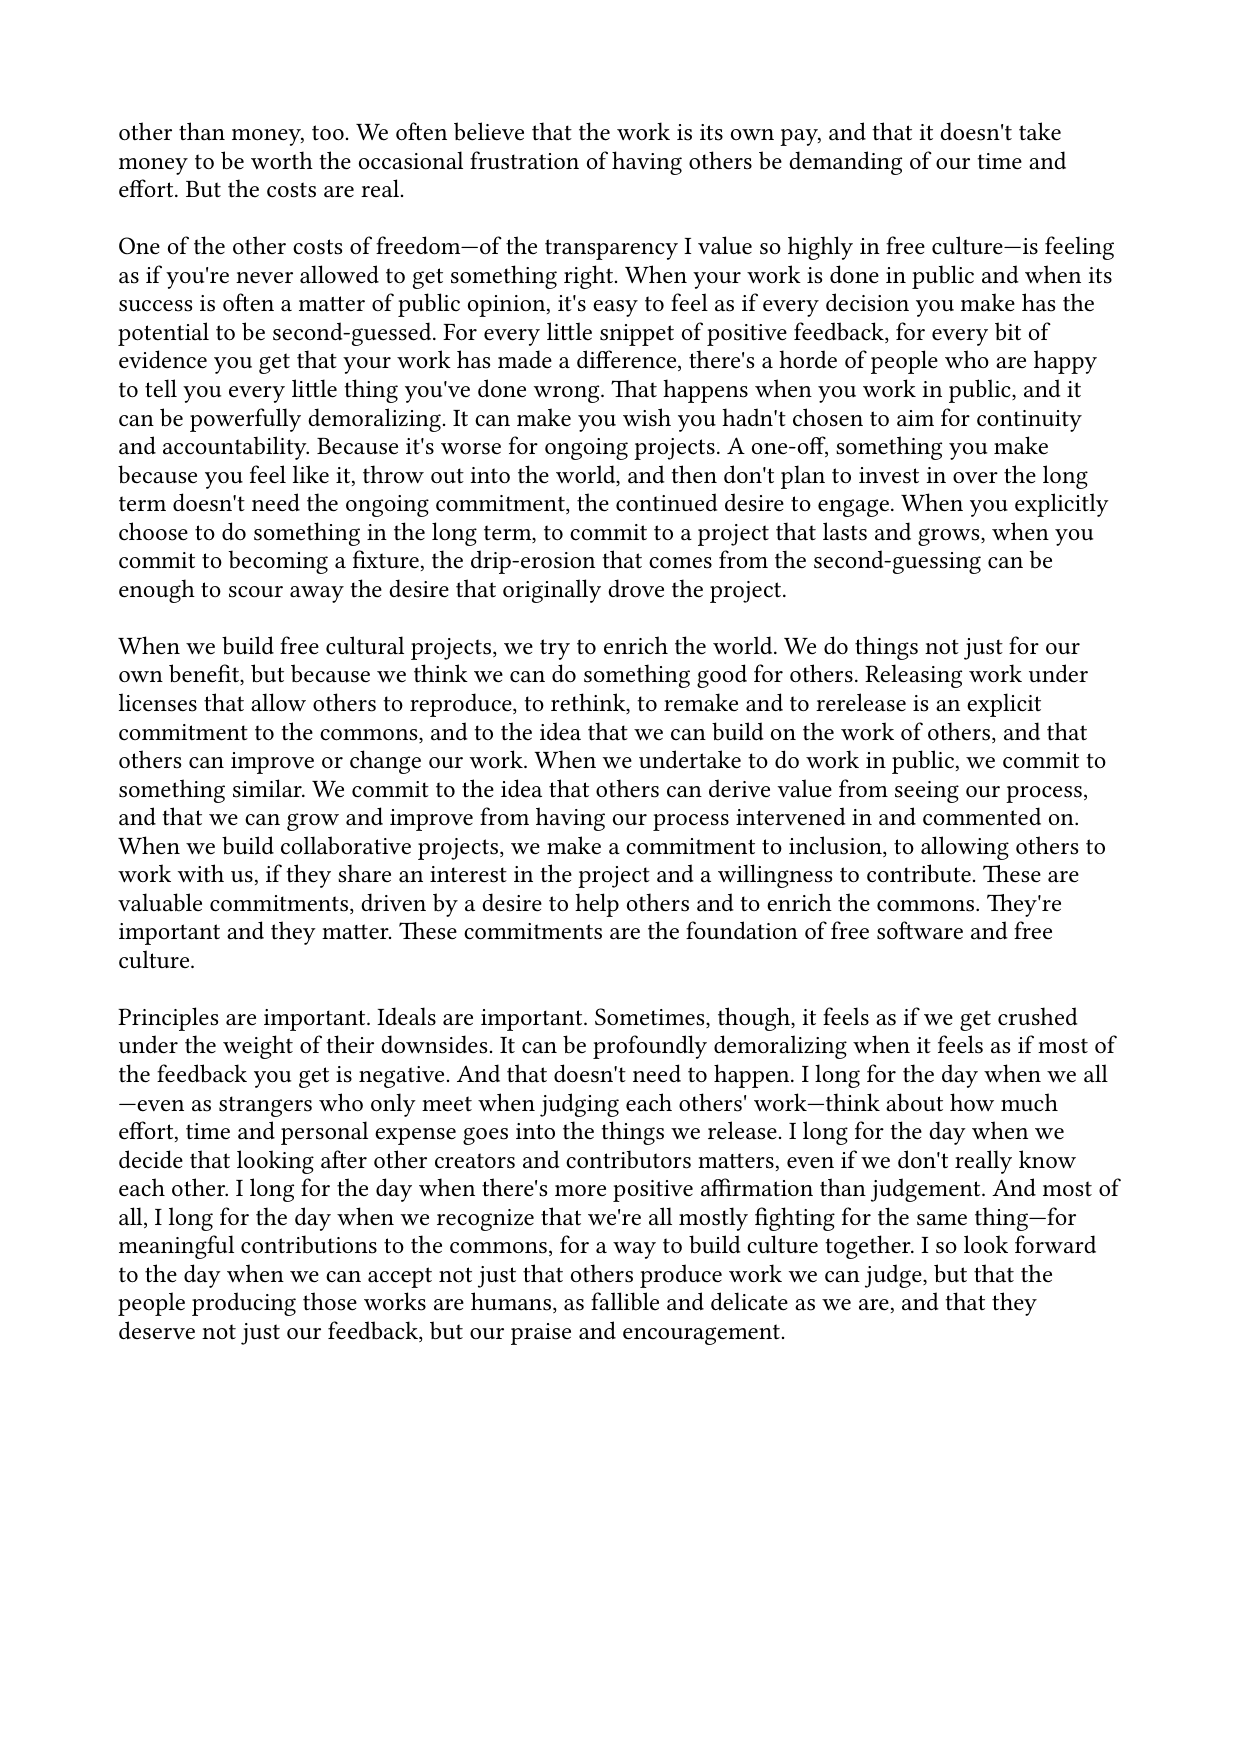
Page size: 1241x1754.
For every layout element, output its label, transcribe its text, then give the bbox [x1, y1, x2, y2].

text One of the other costs of freedom—of the transparency I value so highly in free culture—is feeling as if you're never allowed to get something right. When your work is done in public and when its success is often a matter of public opinion, it's easy to feel as if every decision you make has the potential to be second-guessed. For every little snippet of positive feedback, for every bit of evidence you get that your work has made a difference, there's a horde of people who are happy to tell you every little thing you've done wrong. That happens when you work in public, and it can be powerfully demoralizing. It can make you wish you hadn't chosen to aim for continuity and accountability. Because it's worse for ongoing projects. A one-off, something you make because you feel like it, throw out into the world, and then don't plan to invest in over the long term doesn't need the ongoing commitment, the continued desire to engage. When you explicitly choose to do something in the long term, to commit to a project that lasts and grows, when you commit to becoming a fixture, the drip-erosion that comes from the second-guessing can be enough to scour away the desire that originally drove the project. [118, 232, 1122, 603]
text When we build free cultural projects, we try to enrich the world. We do things not just for our own benefit, but because we think we can do something good for others. Releasing work under licenses that allow others to reproduce, to rethink, to remake and to rerelease is an explicit commitment to the commons, and to the idea that we can build on the work of others, and that others can improve or change our work. When we undertake to do work in public, we commit to something similar. We commit to the idea that others can derive value from seeing our process, and that we can grow and improve from having our process intervened in and commented on. When we build collaborative projects, we make a commitment to inclusion, to allowing others to work with us, if they share an interest in the project and a willingness to contribute. These are valuable commitments, driven by a desire to help others and to enrich the commons. They're important and they matter. These commitments are the foundation of free software and free culture. [118, 632, 1122, 974]
text Principles are important. Ideals are important. Sometimes, though, it feels as if we get crushed under the weight of their downsides. It can be profoundly demoralizing when it feels as if most of the feedback you get is negative. And that doesn't need to happen. I long for the day when we all—even as strangers who only meet when judging each others' work—think about how much effort, time and personal expense goes into the things we release. I long for the day when we decide that looking after other creators and contributors matters, even if we don't really know each other. I long for the day when there's more positive affirmation than judgement. And most of all, I long for the day when we recognize that we're all mostly fighting for the same thing—for meaningful contributions to the commons, for a way to build culture together. I so look forward to the day when we can accept not just that others produce work we can judge, but that the people producing those works are humans, as fallible and delicate as we are, and that they deserve not just our feedback, but our praise and encouragement. [118, 1003, 1122, 1345]
text other than money, too. We often believe that the work is its own pay, and that it doesn't take money to be worth the occasional frustration of having others be demanding of our time and effort. But the costs are real. [118, 118, 1122, 204]
